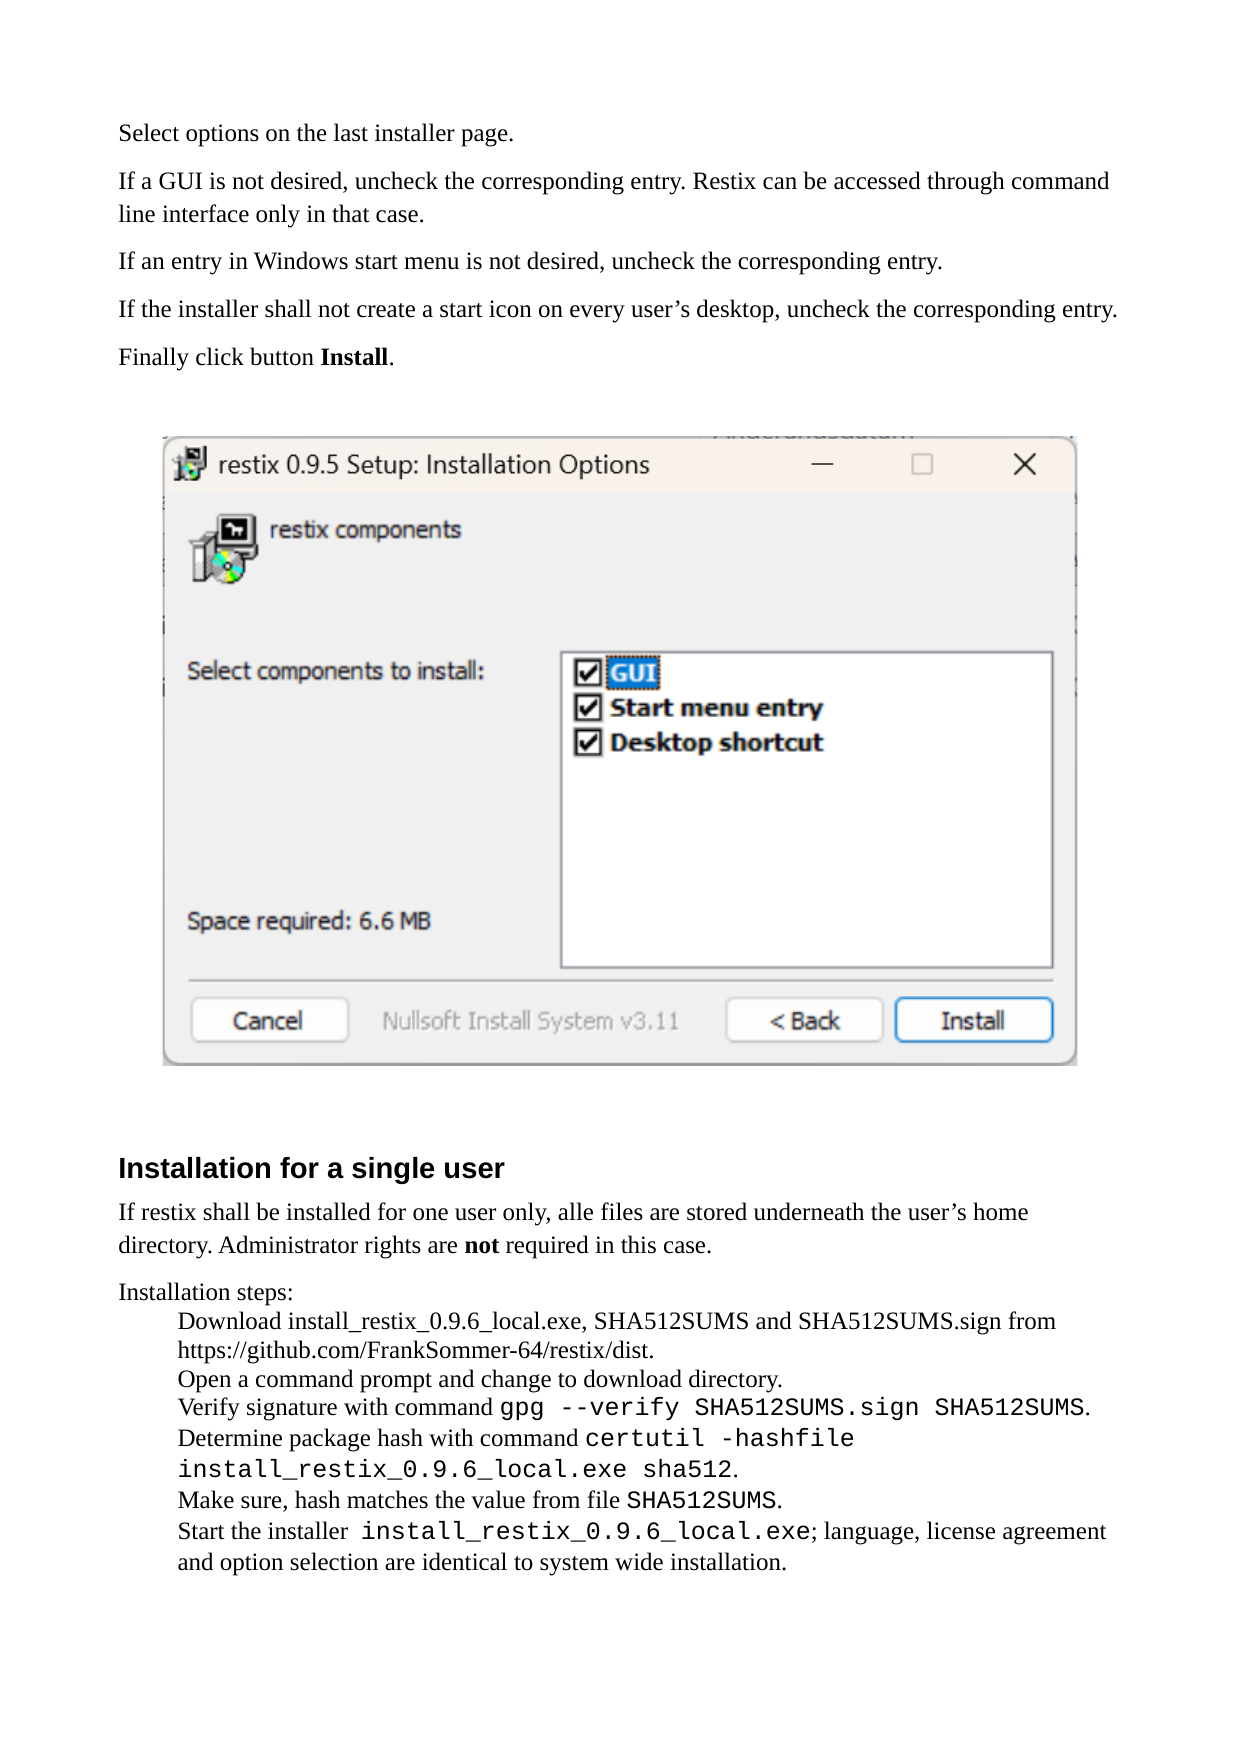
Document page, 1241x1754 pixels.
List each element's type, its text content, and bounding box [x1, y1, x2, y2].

picture [162, 436, 1078, 1066]
subtitle Installation steps: [118, 1277, 1122, 1306]
text If a GUI is not desired, uncheck the corresponding entry. Restix can be accessed through command line interface only in that case. [118, 166, 1122, 227]
text Finally click button Install. [118, 342, 1122, 370]
subtitle Installation for a single user [118, 1151, 1122, 1184]
text If the installer shall not create a start icon on every user’s desktop, uncheck the corresponding entry. [118, 294, 1122, 323]
text Select options on the last installer page. [118, 118, 1122, 147]
list Determine package hash with command certutil -hashfile install_restix_0.9.6_local.exe sha512. Make sure, hash matches the value from file SHA512SUMS. Start the installer install_restix_0.9.6_local.exe; language, license agreement and option selection are identical to system wide installation. [177, 1423, 1122, 1575]
text If restix shall be installed for one user only, alle files are stored underneath the user’s home directory. Administrator rights are not required in this case. [118, 1197, 1122, 1258]
list Verify signature with command gpg --verify SHA512SUMS.sign SHA512SUMS. [177, 1392, 1122, 1423]
list Open a command prompt and change to download directory. [177, 1364, 1122, 1392]
text If an entry in Windows start menu is not desired, uncheck the corresponding entry. [118, 246, 1122, 275]
list Download install_restix_0.9.6_local.exe, SHA512SUMS and SHA512SUMS.sign from https://github.com/FrankSommer-64/restix/dist. [177, 1306, 1122, 1364]
